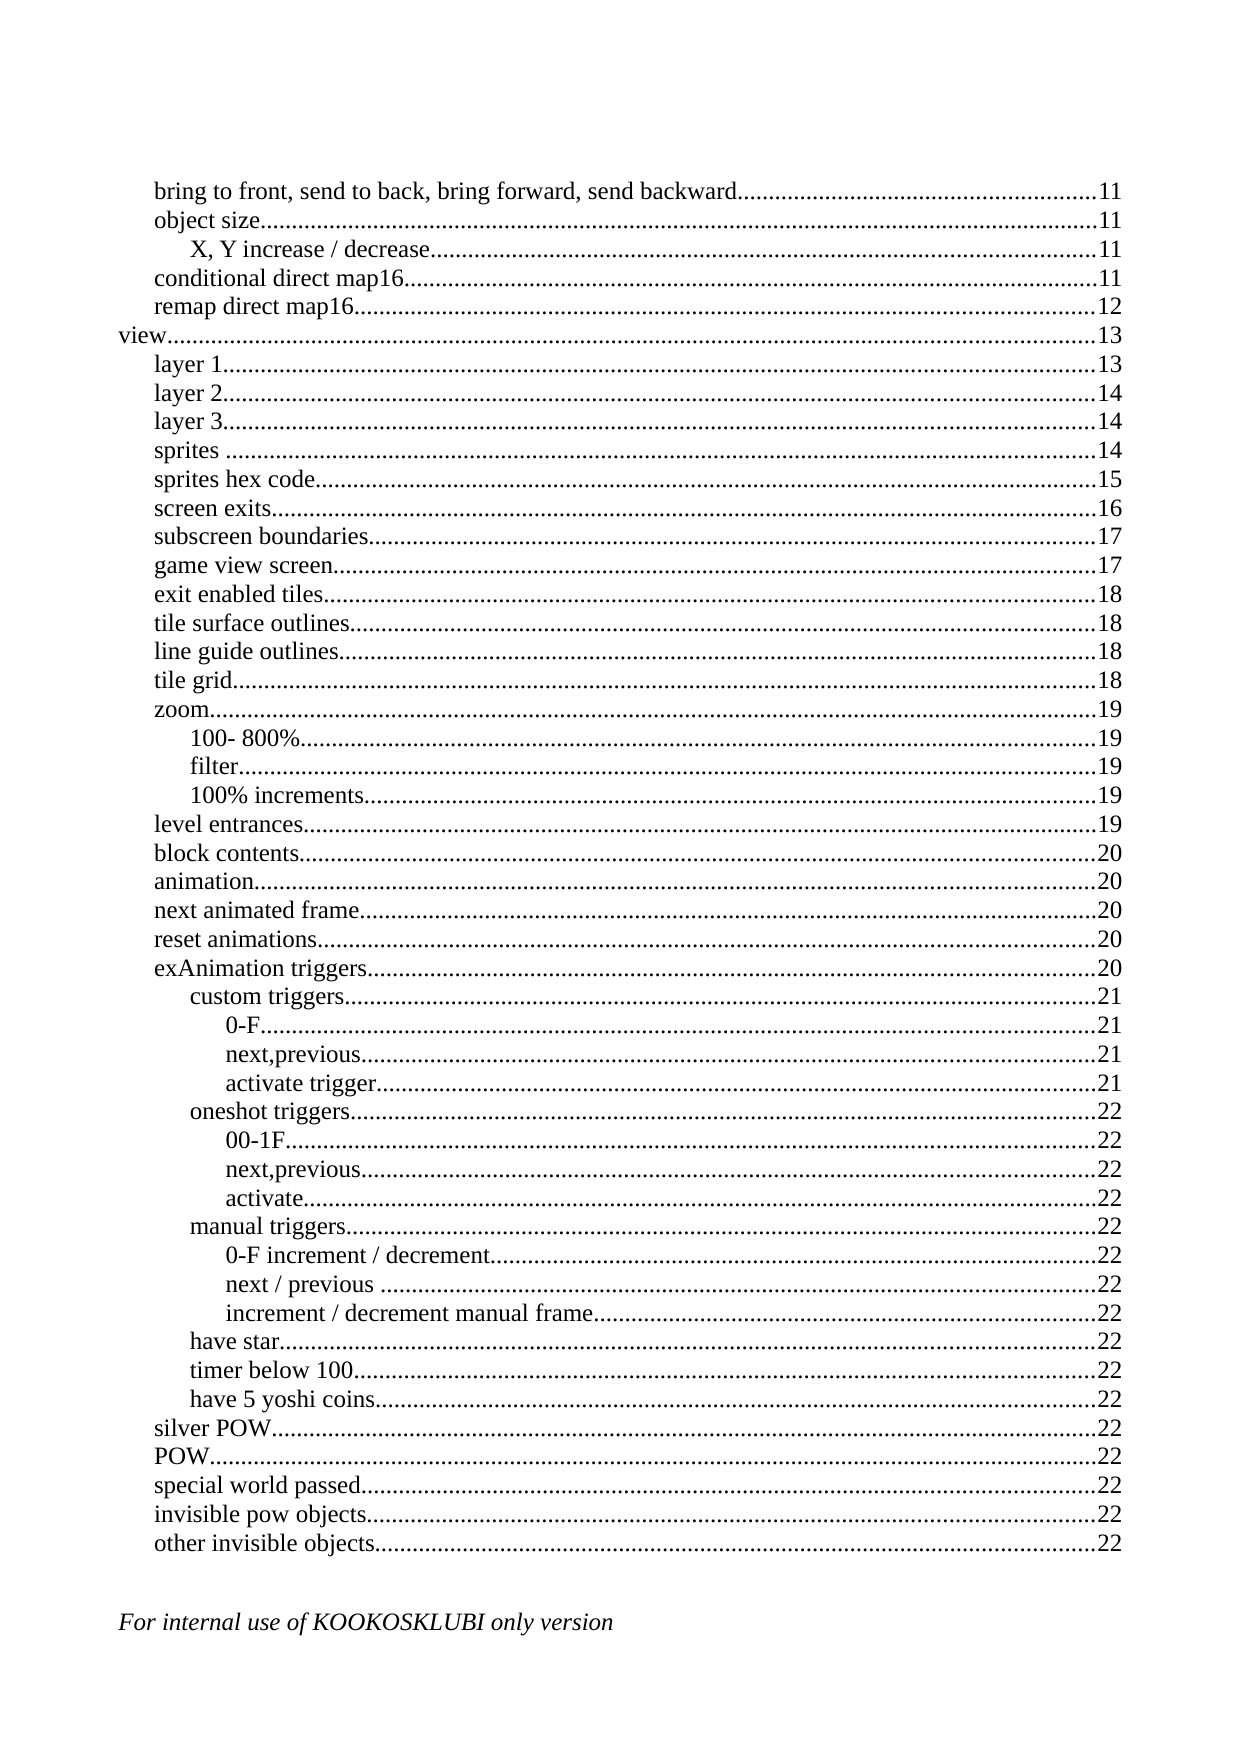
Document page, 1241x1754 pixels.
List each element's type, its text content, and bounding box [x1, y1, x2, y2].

text next animated frame 20 [148, 895, 1122, 924]
text special world passed 22 [148, 1470, 1122, 1499]
text next / previous 22 [207, 1269, 1122, 1298]
text oneshot triggers 22 [177, 1096, 1122, 1125]
text have 5 yoshi coins 22 [177, 1384, 1122, 1413]
text object size 11 [148, 205, 1122, 234]
text 100% increments 19 [177, 780, 1122, 809]
text conditional direct map16 11 [148, 263, 1122, 291]
text have star 22 [177, 1326, 1122, 1355]
text silver POW 22 [148, 1413, 1122, 1441]
text 100- 800% 19 [177, 723, 1122, 751]
text exAnimation triggers 20 [148, 953, 1122, 981]
text bring to front, send to back, bring forward, send backward 11 [148, 176, 1122, 205]
text subscreen boundaries 17 [148, 521, 1122, 550]
text block contents 20 [148, 838, 1122, 866]
text X, Y increase / decrease 11 [177, 234, 1122, 263]
text sprites hex code 15 [148, 464, 1122, 493]
text 0-F 21 [207, 1010, 1122, 1039]
text activate 22 [207, 1183, 1122, 1211]
text zoom 19 [148, 694, 1122, 723]
text filter 19 [177, 751, 1122, 780]
text game view screen 17 [148, 550, 1122, 579]
text remap direct map16 12 [148, 291, 1122, 320]
text increment / decrement manual frame 22 [207, 1298, 1122, 1326]
text line guide outlines 18 [148, 636, 1122, 665]
text level entrances 19 [148, 809, 1122, 838]
text layer 3 14 [148, 406, 1122, 435]
text manual triggers 22 [177, 1211, 1122, 1240]
text activate trigger 21 [207, 1068, 1122, 1096]
text animation 20 [148, 866, 1122, 895]
text layer 2 14 [148, 378, 1122, 406]
text next,previous 22 [207, 1154, 1122, 1183]
text layer 1 13 [148, 349, 1122, 378]
text POW 22 [148, 1441, 1122, 1470]
text invisible pow objects 22 [148, 1499, 1122, 1528]
text view 13 [118, 320, 1122, 349]
text other invisible objects 22 [148, 1528, 1122, 1556]
text next,previous 21 [207, 1039, 1122, 1068]
text screen exits 16 [148, 493, 1122, 521]
text custom triggers 21 [177, 981, 1122, 1010]
text 00-1F 22 [207, 1125, 1122, 1154]
text tile grid 18 [148, 665, 1122, 694]
text sprites 14 [148, 435, 1122, 464]
text 0-F increment / decrement 22 [207, 1240, 1122, 1269]
text timer below 100 22 [177, 1355, 1122, 1384]
text reset animations 20 [148, 924, 1122, 953]
text exit enabled tiles 18 [148, 579, 1122, 608]
text tile surface outlines 18 [148, 608, 1122, 636]
